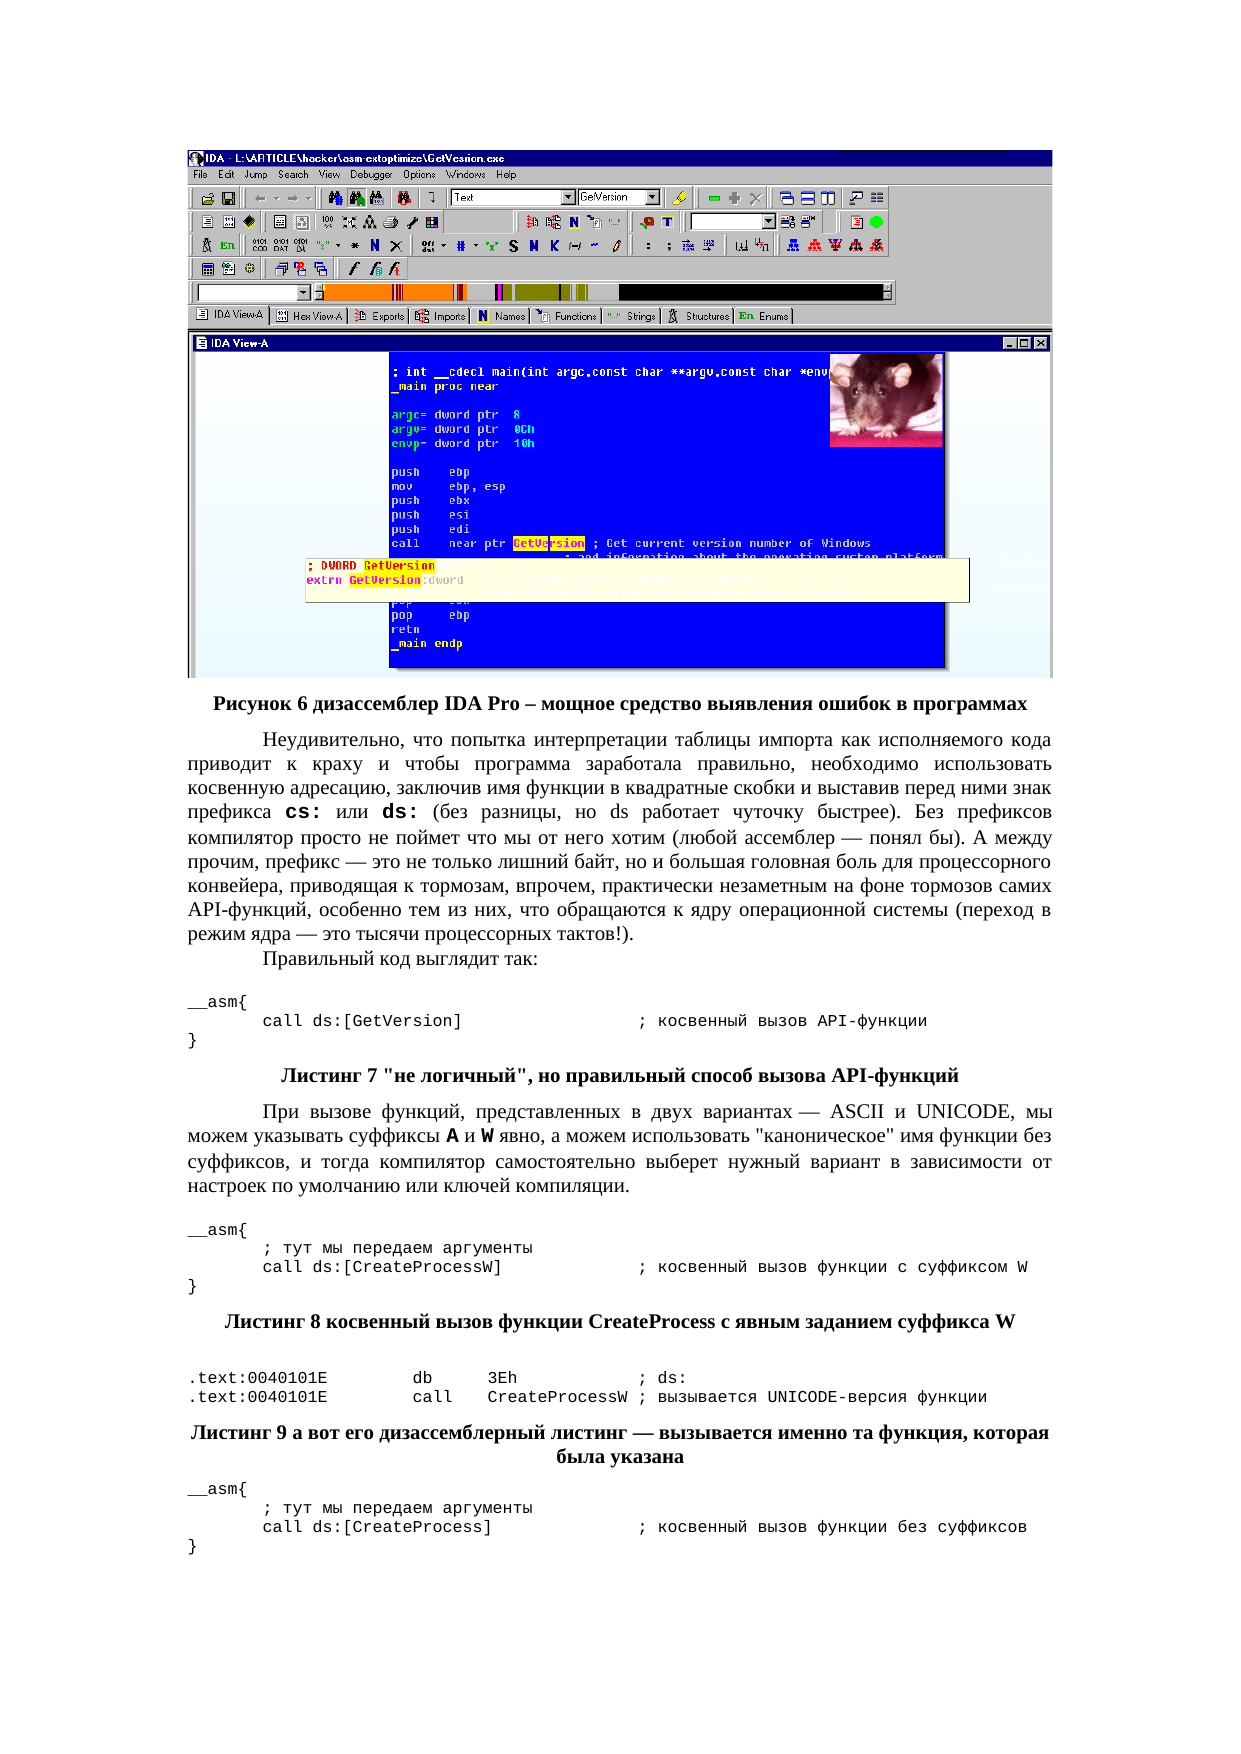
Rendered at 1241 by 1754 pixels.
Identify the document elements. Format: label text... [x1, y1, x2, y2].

text } [187, 1278, 1053, 1297]
text .text:0040101E db 3Eh ; ds: [187, 1370, 1053, 1388]
text __asm{ [187, 1481, 1053, 1499]
text call ds:[CreateProcessW] ; косвенный вызов функции с суффиксом W [187, 1259, 1053, 1278]
text Неудивительно, что попытка интерпретации таблицы импорта как исполняемого кода приводит к краху и чтобы программа заработала правильно, необходимо использовать косвенную адресацию, заключив имя функции в квадратные скобки и выставив перед ними знак префикса cs: или ds: (без разницы, но ds работает чуточку быстрее). Без префиксов компилятор просто не поймет что мы от него хотим (любой ассемблер — понял бы). А между прочим, префикс — это не только лишний байт, но и большая головная боль для процессорного конвейера, приводящая к тормозам, впрочем, практически незаметным на фоне тормозов самих API-функций, особенно тем из них, что обращаются к ядру операционной системы (переход в режим ядра — это тысячи процессорных тактов!). [187, 727, 1053, 945]
text Листинг 7 "не логичный", но правильный способ вызова API-функций [187, 1063, 1053, 1087]
text call ds:[GetVersion] ; косвенный вызов API-функции [187, 1012, 1053, 1031]
text call ds:[CreateProcess] ; косвенный вызов функции без суффиксов [187, 1518, 1053, 1537]
text Рисунок 6 дизассемблер IDA Pro – мощное средство выявления ошибок в программах [187, 691, 1053, 715]
text __asm{ [187, 1221, 1053, 1240]
text При вызове функций, представленных в двух вариантах — ASCII и UNICODE, мы можем указывать суффиксы A и W явно, а можем использовать "каноническое" имя функции без суффиксов, и тогда компилятор самостоятельно выберет нужный вариант в зависимости от настроек по умолчанию или ключей компиляции. [187, 1099, 1053, 1197]
text __asm{ [187, 993, 1053, 1012]
text ; тут мы передаем аргументы [187, 1240, 1053, 1259]
picture [187, 150, 1053, 678]
text ; тут мы передаем аргументы [187, 1499, 1053, 1518]
text Листинг 9 а вот его дизассемблерный листинг — вызывается именно та функция, которая была указана [187, 1420, 1053, 1468]
text } [187, 1537, 1053, 1556]
text Листинг 8 косвенный вызов функции CreateProcess с явным заданием суффикса W [187, 1309, 1053, 1333]
text .text:0040101E call CreateProcessW ; вызывается UNICODE-версия функции [187, 1388, 1053, 1407]
text } [187, 1031, 1053, 1050]
text Правильный код выглядит так: [187, 945, 1053, 969]
